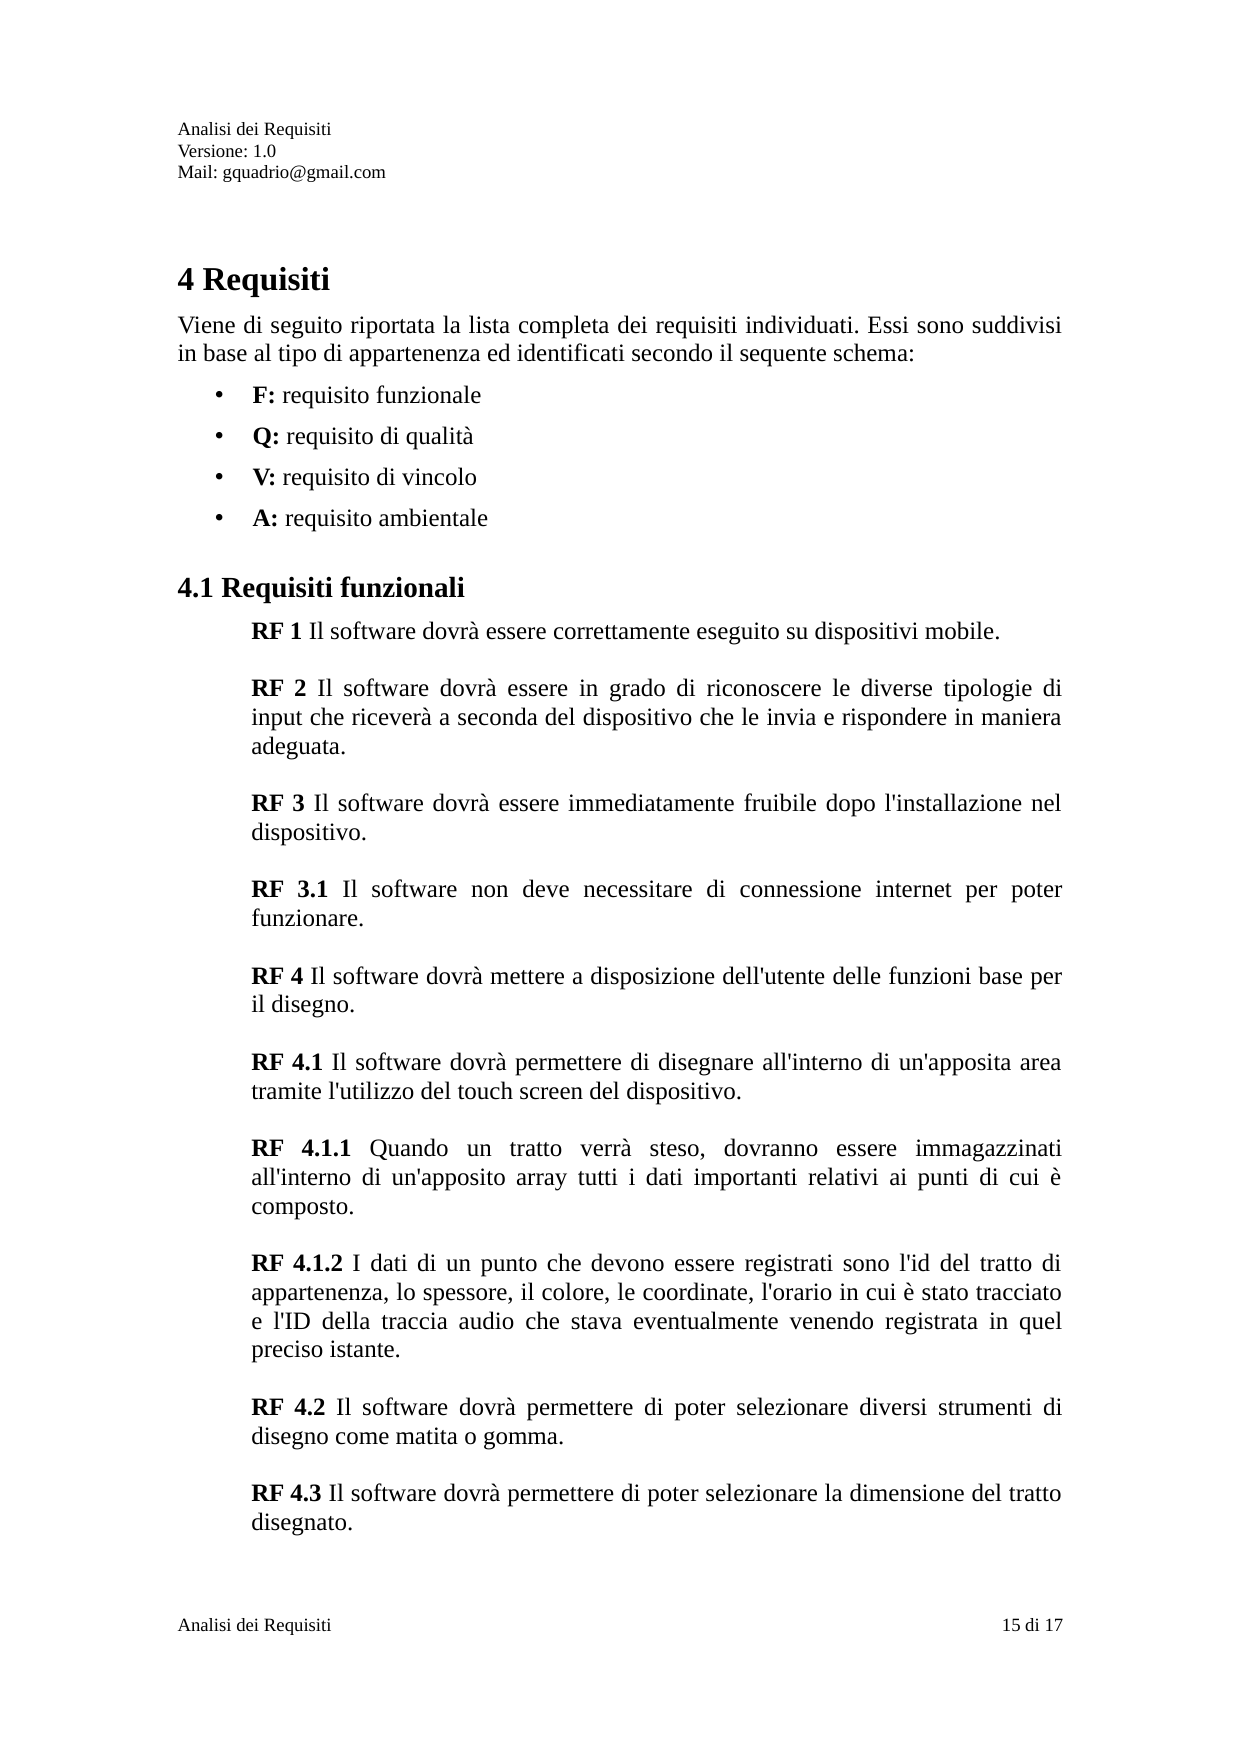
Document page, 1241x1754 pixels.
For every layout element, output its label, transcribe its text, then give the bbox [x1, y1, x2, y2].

text RF 3 Il software dovrà essere immediatamente fruibile dopo l'installazione nel dispositivo. [251, 788, 1063, 846]
list A: requisito ambientale [215, 503, 1063, 532]
text RF 4.1 Il software dovrà permettere di disegnare all'interno di un'apposita area tramite l'utilizzo del touch screen del dispositivo. [251, 1047, 1063, 1104]
text RF 4.1.1 Quando un tratto verrà steso, dovranno essere immagazzinati all'interno di un'apposito array tutti i dati importanti relativi ai punti di cui è composto. [251, 1133, 1063, 1219]
text RF 2 Il software dovrà essere in grado di riconoscere le diverse tipologie di input che riceverà a seconda del dispositivo che le invia e rispondere in maniera adeguata. [251, 673, 1063, 759]
list V: requisito di vincolo [215, 462, 1063, 491]
subtitle 4 Requisiti [177, 259, 1063, 297]
text RF 4 Il software dovrà mettere a disposizione dell'utente delle funzioni base per il disegno. [251, 961, 1063, 1018]
text RF 4.2 Il software dovrà permettere di poter selezionare diversi strumenti di disegno come matita o gomma. [251, 1392, 1063, 1449]
text RF 3.1 Il software non deve necessitare di connessione internet per poter funzionare. [251, 874, 1063, 932]
list Q: requisito di qualità [215, 421, 1063, 450]
text RF 4.1.2 I dati di un punto che devono essere registrati sono l'id del tratto di appartenenza, lo spessore, il colore, le coordinate, l'orario in cui è stato tracciato e l'ID della traccia audio che stava eventualmente venendo registrata in quel preciso istante. [251, 1248, 1063, 1363]
text RF 1 Il software dovrà essere correttamente eseguito su dispositivi mobile. [251, 616, 1063, 644]
list F: requisito funzionale [215, 380, 1063, 408]
text Viene di seguito riportata la lista completa dei requisiti individuati. Essi sono suddivisi in base al tipo di appartenenza ed identificati secondo il sequente schema: [177, 310, 1063, 367]
text RF 4.3 Il software dovrà permettere di poter selezionare la dimensione del tratto disegnato. [251, 1478, 1063, 1536]
subtitle 4.1 Requisiti funzionali [177, 570, 1063, 603]
